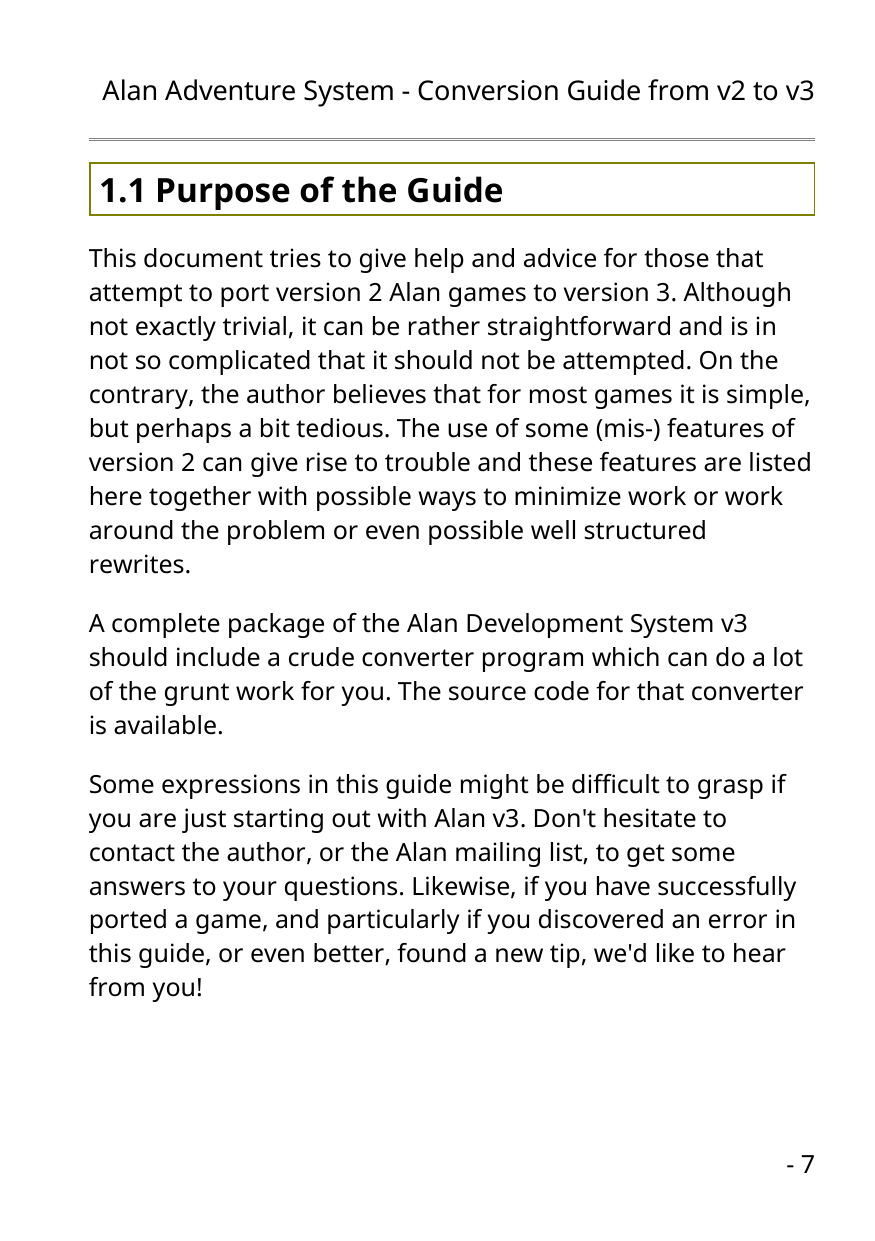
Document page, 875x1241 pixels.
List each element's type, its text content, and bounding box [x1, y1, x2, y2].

subtitle Purpose of the Guide [91, 164, 814, 214]
text Some expressions in this guide might be difficult to grasp if you are just starting out with Alan v3. Don't hesitate to contact the author, or the Alan mailing list, to get some answers to your questions. Likewise, if you have successfully ported a game, and particularly if you discovered an error in this guide, or even better, found a new tip, we'd like to hear from you! [88, 767, 815, 1004]
text This document tries to give help and advice for those that attempt to port version 2 Alan games to version 3. Although not exactly trivial, it can be rather straightforward and is in not so complicated that it should not be attempted. On the contrary, the author believes that for most games it is simple, but perhaps a bit tedious. The use of some (mis-) features of version 2 can give rise to trouble and these features are listed here together with possible ways to minimize work or work around the problem or even possible well structured rewrites. [88, 241, 815, 581]
text A complete package of the Alan Development System v3 should include a crude converter program which can do a lot of the grunt work for you. The source code for that converter is available. [88, 606, 815, 742]
